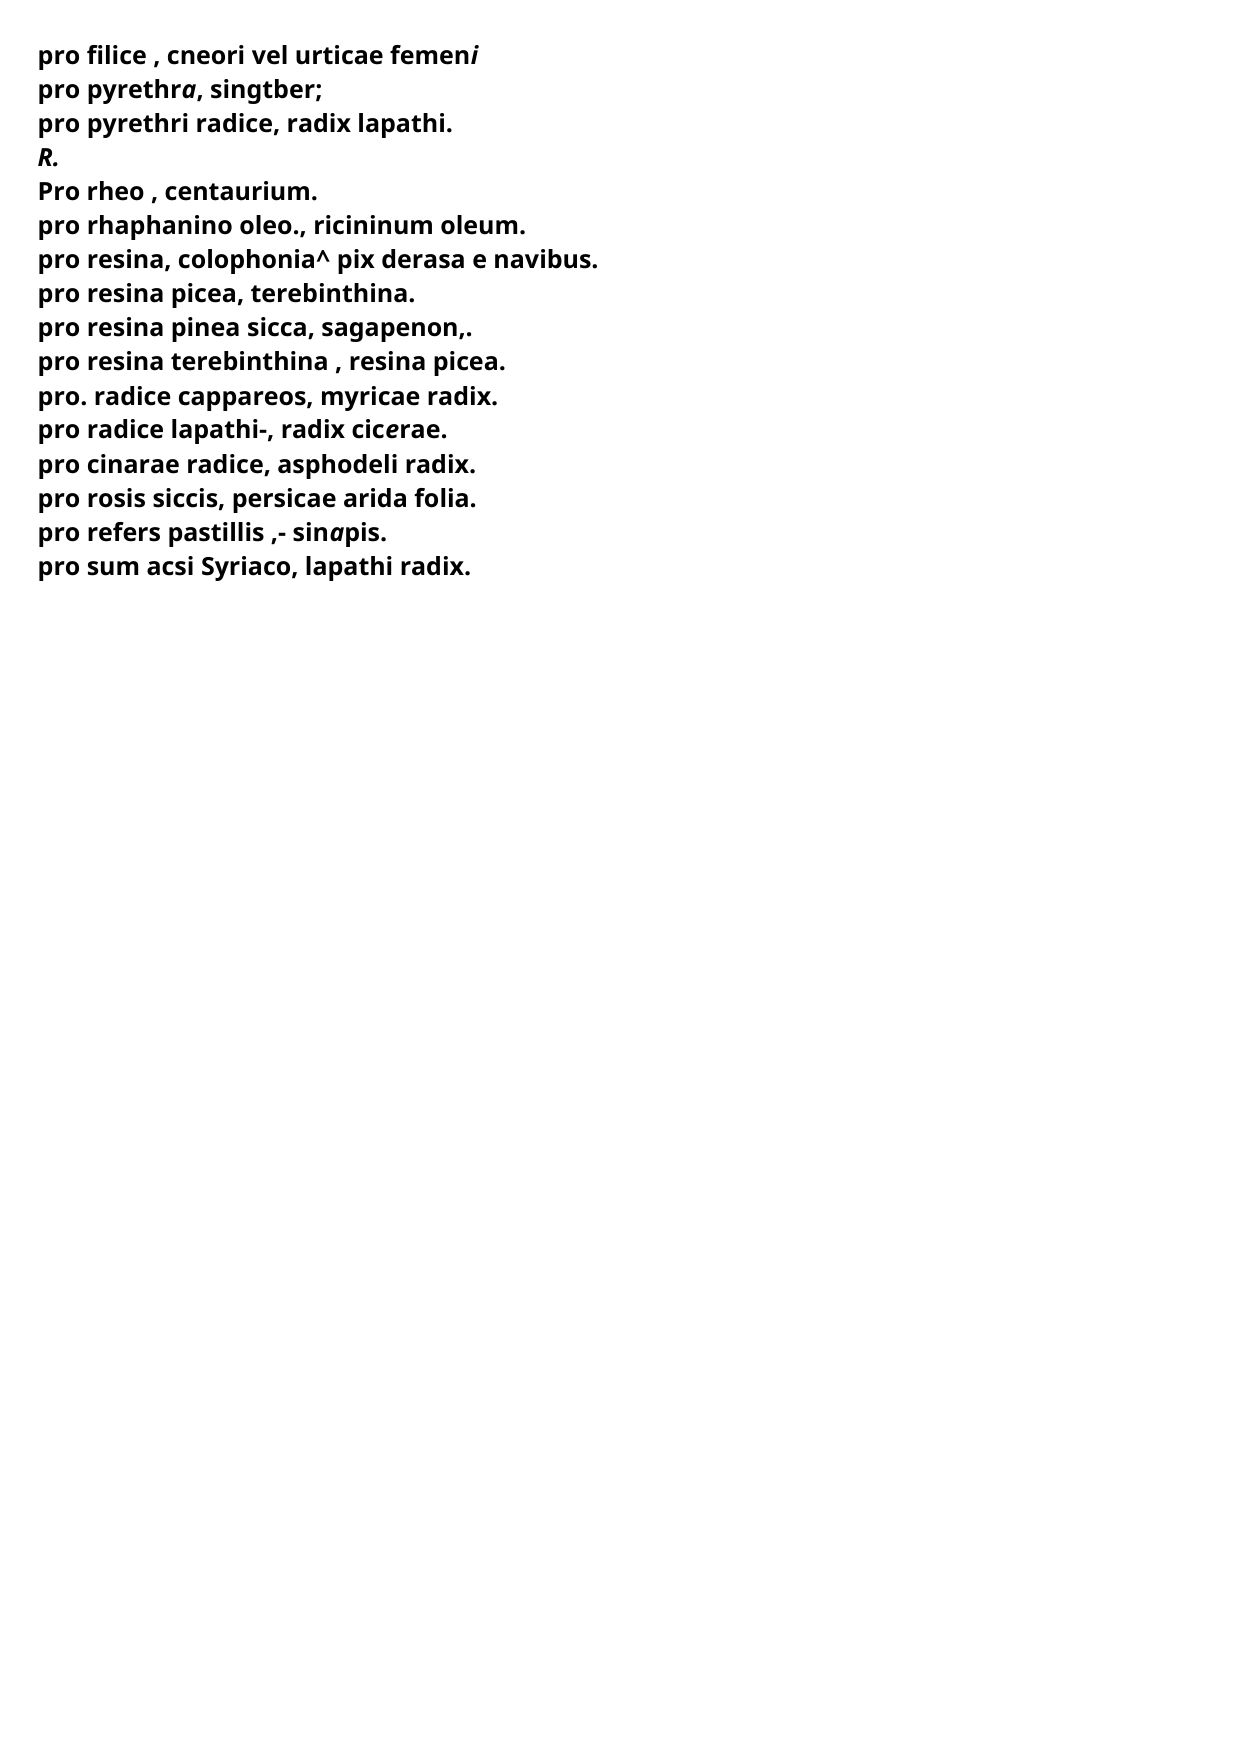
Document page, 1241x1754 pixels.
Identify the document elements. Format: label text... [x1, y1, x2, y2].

text pro resina, colophonia^ pix derasa e navibus. [37, 242, 1203, 276]
text pro sum acsi Syriaco, lapathi radix. [37, 548, 1203, 582]
text pro cinarae radice, asphodeli radix. [37, 446, 1203, 480]
text pro resina picea, terebinthina. [37, 276, 1203, 310]
text pro pyrethri radice, radix lapathi. [37, 106, 1203, 140]
text pro resina terebinthina , resina picea. [37, 344, 1203, 378]
text pro refers pastillis ,- sinapis. [37, 514, 1203, 548]
text pro resina pinea sicca, sagapenon,. [37, 310, 1203, 344]
text R. [37, 140, 1203, 174]
text pro rosis siccis, persicae arida folia. [37, 480, 1203, 514]
text Pro rheo , centaurium. [37, 174, 1203, 208]
text pro filice , cneori vel urticae femeni [37, 37, 1203, 72]
text pro. radice cappareos, myricae radix. [37, 378, 1203, 412]
text pro rhaphanino oleo., ricininum oleum. [37, 208, 1203, 242]
text pro radice lapathi-, radix cicerae. [37, 412, 1203, 446]
text pro pyrethra, singtber; [37, 72, 1203, 106]
